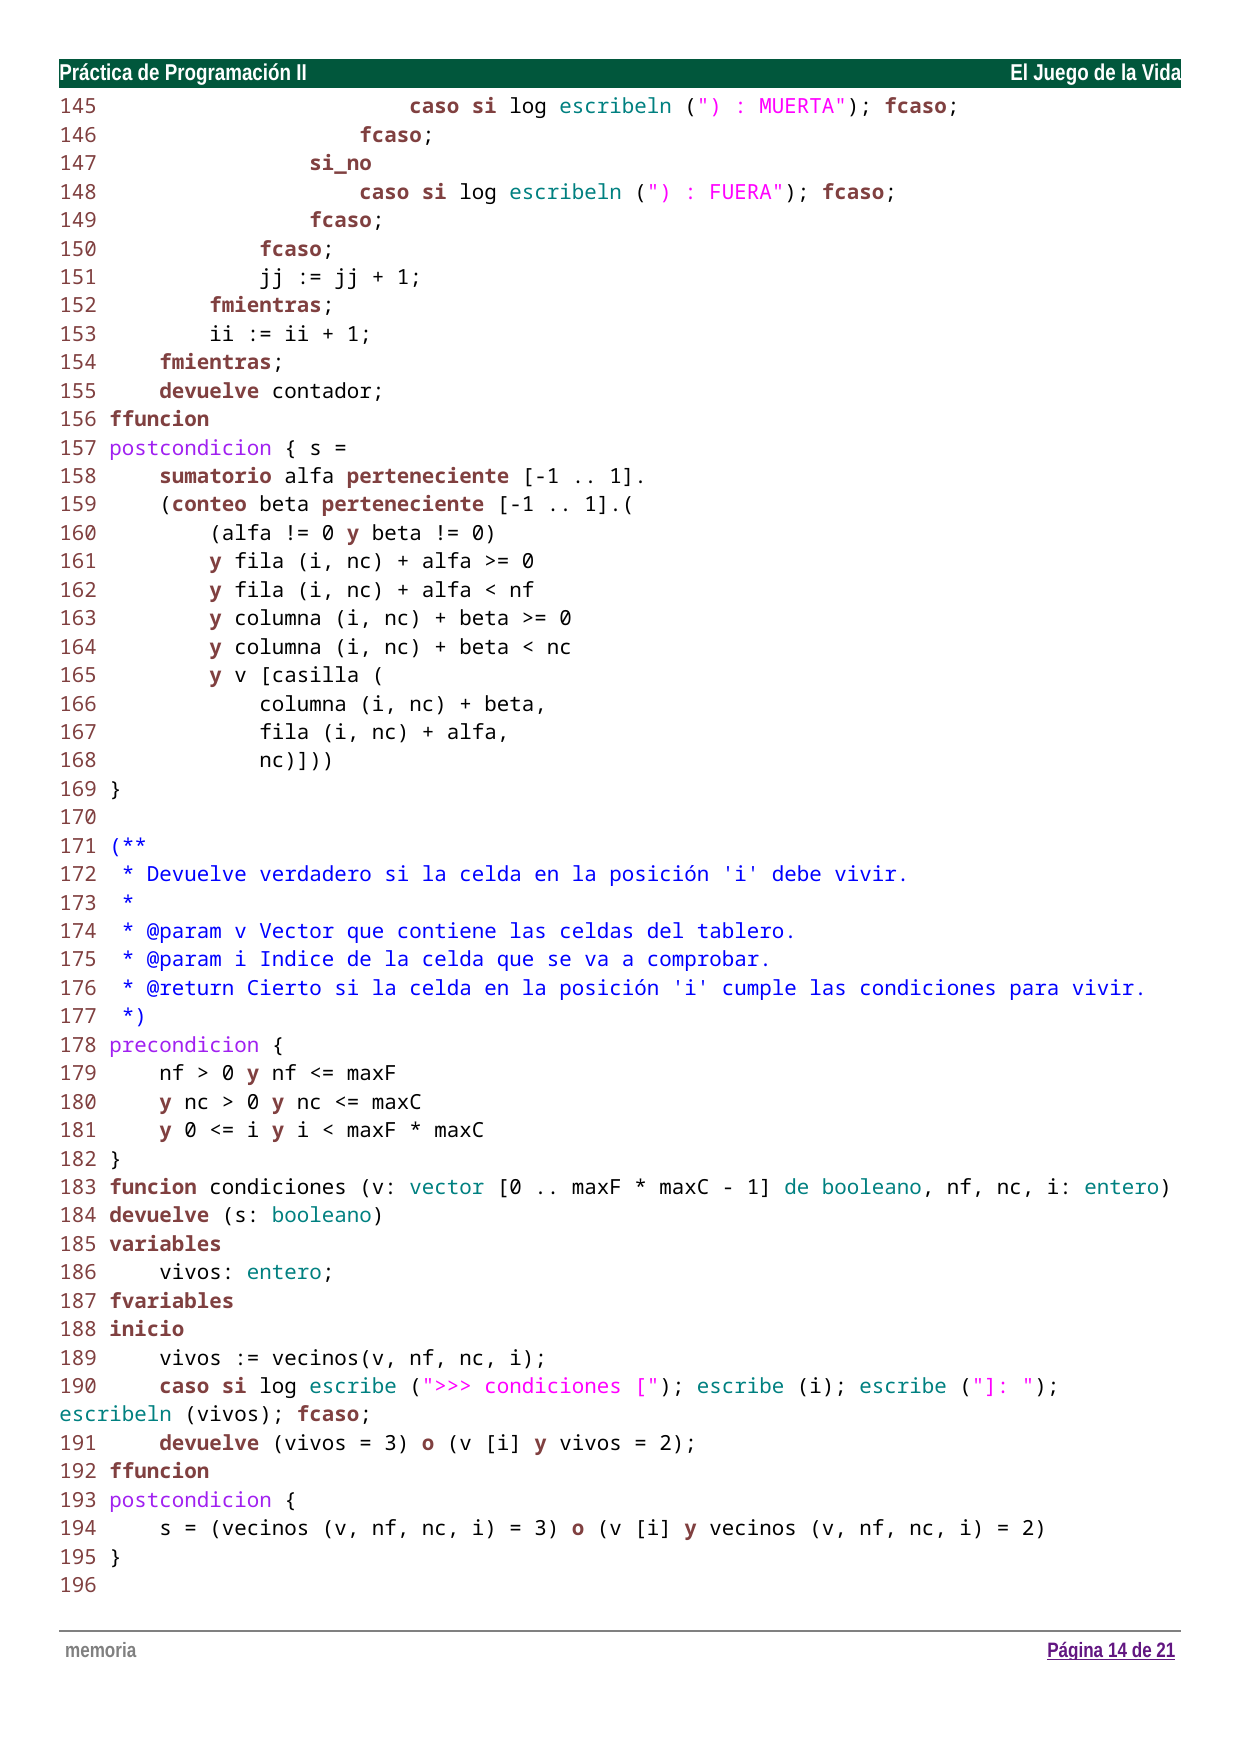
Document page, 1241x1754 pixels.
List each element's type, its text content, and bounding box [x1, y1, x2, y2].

text 145 caso si log escribeln (") : MUERTA"); fcaso; 146 fcaso; 147 si_no 148 caso si log escribeln (") : FUERA"); fcaso; 149 fcaso; 150 fcaso; 151 jj := jj + 1; 152 fmientras; 153 ii := ii + 1; 154 fmientras; 155 devuelve contador; 156 ffuncion 157 postcondicion { s = 158 sumatorio alfa perteneciente [-1 .. 1]. 159 (conteo beta perteneciente [-1 .. 1].( 160 (alfa != 0 y beta != 0) 161 y fila (i, nc) + alfa >= 0 162 y fila (i, nc) + alfa < nf 163 y columna (i, nc) + beta >= 0 164 y columna (i, nc) + beta < nc 165 y v [casilla ( 166 columna (i, nc) + beta, 167 fila (i, nc) + alfa, 168 nc)])) 169 } 170 171 (** 172 * Devuelve verdadero si la celda en la posición 'i' debe vivir. 173 * 174 * @param v Vector que contiene las celdas del tablero. 175 * @param i Indice de la celda que se va a comprobar. 176 * @return Cierto si la celda en la posición 'i' cumple las condiciones para vivir. 177 *) 178 precondicion { 179 nf > 0 y nf <= maxF 180 y nc > 0 y nc <= maxC 181 y 0 <= i y i < maxF * maxC 182 } 183 funcion condiciones (v: vector [0 .. maxF * maxC - 1] de booleano, nf, nc, i: entero) 184 devuelve (s: booleano) 185 variables 186 vivos: entero; 187 fvariables 188 inicio 189 vivos := vecinos(v, nf, nc, i); 190 caso si log escribe (">>> condiciones ["); escribe (i); escribe ("]: "); escribeln (vivos); fcaso; 191 devuelve (vivos = 3) o (v [i] y vivos = 2); 192 ffuncion 193 postcondicion { 194 s = (vecinos (v, nf, nc, i) = 3) o (v [i] y vecinos (v, nf, nc, i) = 2) 195 } 196 [59, 91, 1181, 1599]
